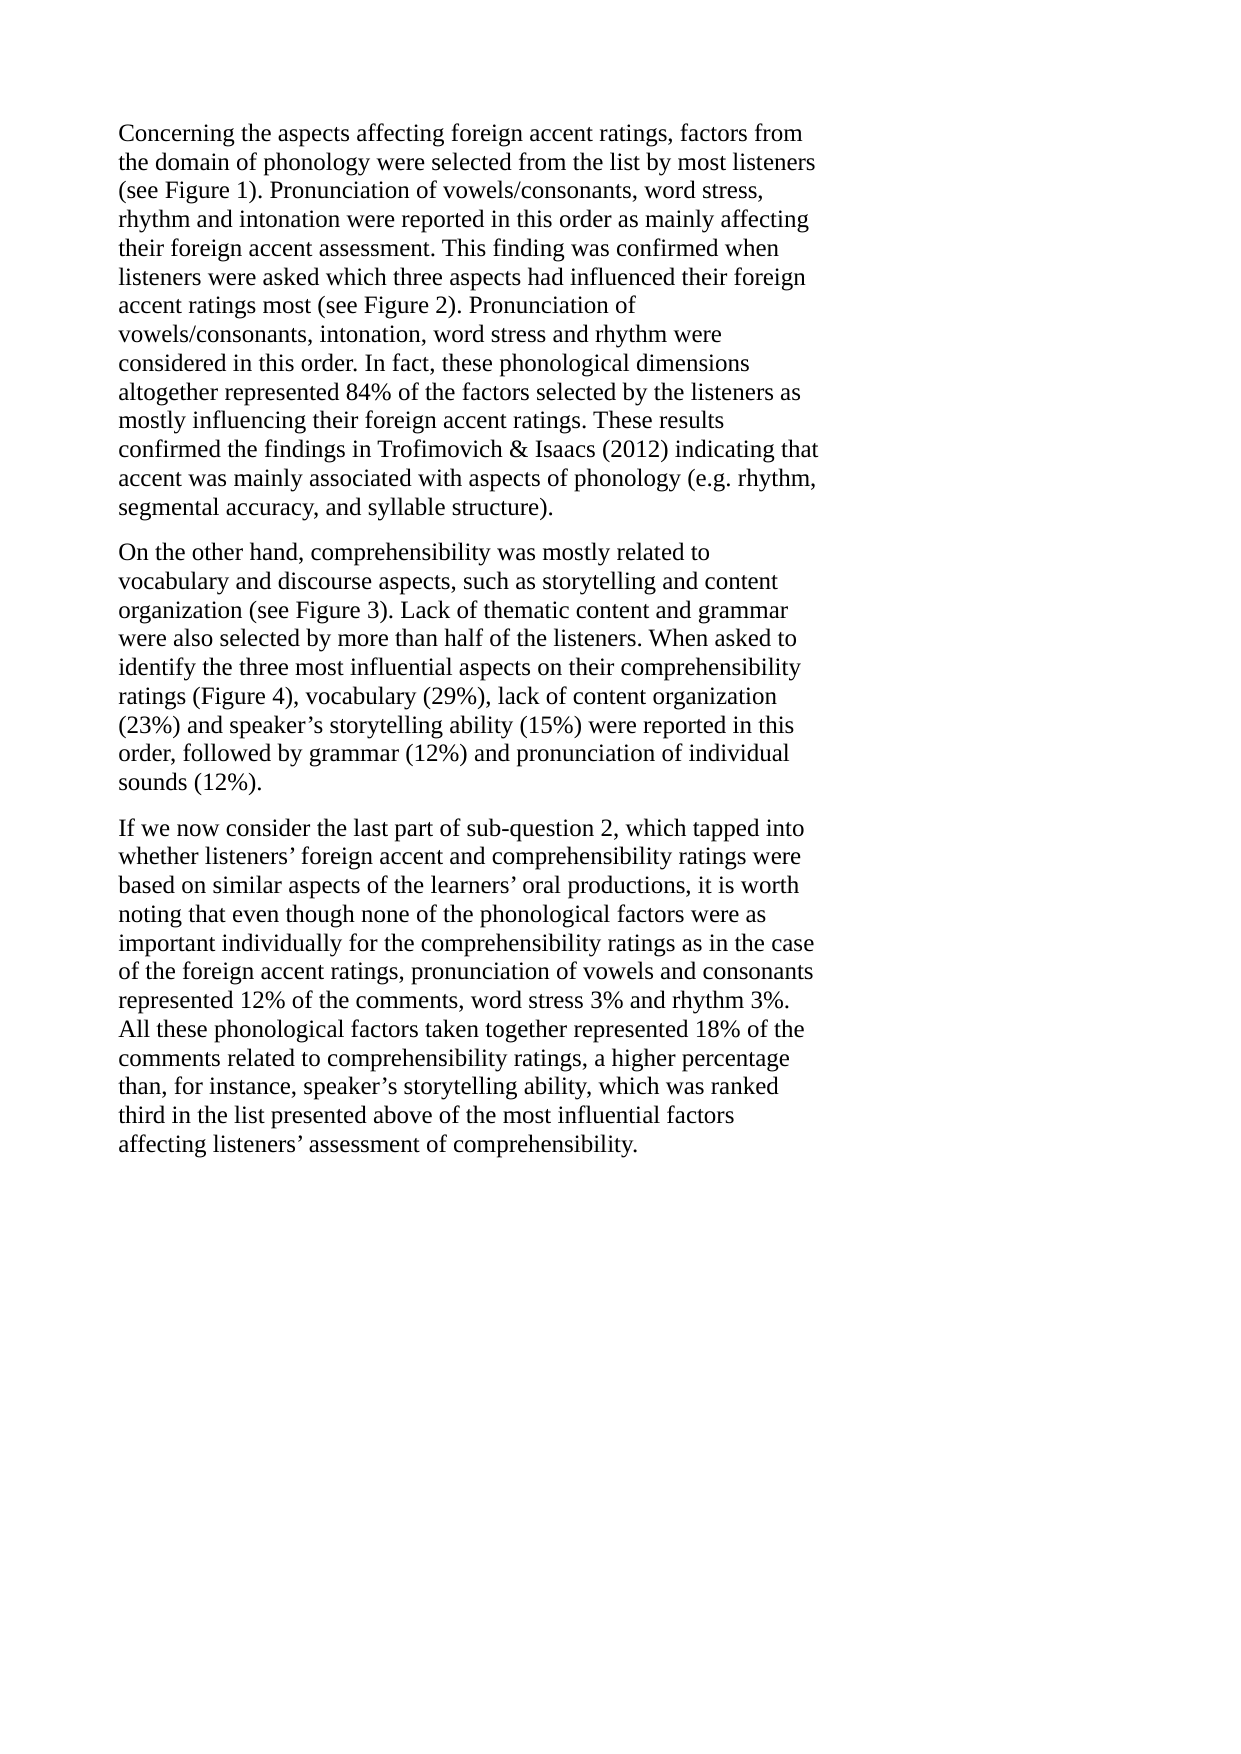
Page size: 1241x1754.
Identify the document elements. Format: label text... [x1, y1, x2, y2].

text Concerning the aspects affecting foreign accent ratings, factors from the domain of phonology were selected from the list by most listeners (see Figure 1). Pronunciation of vowels/consonants, word stress, rhythm and intonation were reported in this order as mainly affecting their foreign accent assessment. This finding was confirmed when listeners were asked which three aspects had influenced their foreign accent ratings most (see Figure 2). Pronunciation of vowels/consonants, intonation, word stress and rhythm were considered in this order. In fact, these phonological dimensions altogether represented 84% of the factors selected by the listeners as mostly influencing their foreign accent ratings. These results confirmed the findings in Trofimovich & Isaacs (2012) indicating that accent was mainly associated with aspects of phonology (e.g. rhythm, segmental accuracy, and syllable structure). [118, 118, 827, 521]
text On the other hand, comprehensibility was mostly related to vocabulary and discourse aspects, such as storytelling and content organization (see Figure 3). Lack of thematic content and grammar were also selected by more than half of the listeners. When asked to identify the three most influential aspects on their comprehensibility ratings (Figure 4), vocabulary (29%), lack of content organization (23%) and speaker’s storytelling ability (15%) were reported in this order, followed by grammar (12%) and pronunciation of individual sounds (12%). [118, 537, 827, 796]
text If we now consider the last part of sub-question 2, which tapped into whether listeners’ foreign accent and comprehensibility ratings were based on similar aspects of the learners’ oral productions, it is worth noting that even though none of the phonological factors were as important individually for the comprehensibility ratings as in the case of the foreign accent ratings, pronunciation of vowels and consonants represented 12% of the comments, word stress 3% and rhythm 3%. All these phonological factors taken together represented 18% of the comments related to comprehensibility ratings, a higher percentage than, for instance, speaker’s storytelling ability, which was ranked third in the list presented above of the most influential factors affecting listeners’ assessment of comprehensibility. [118, 813, 827, 1158]
